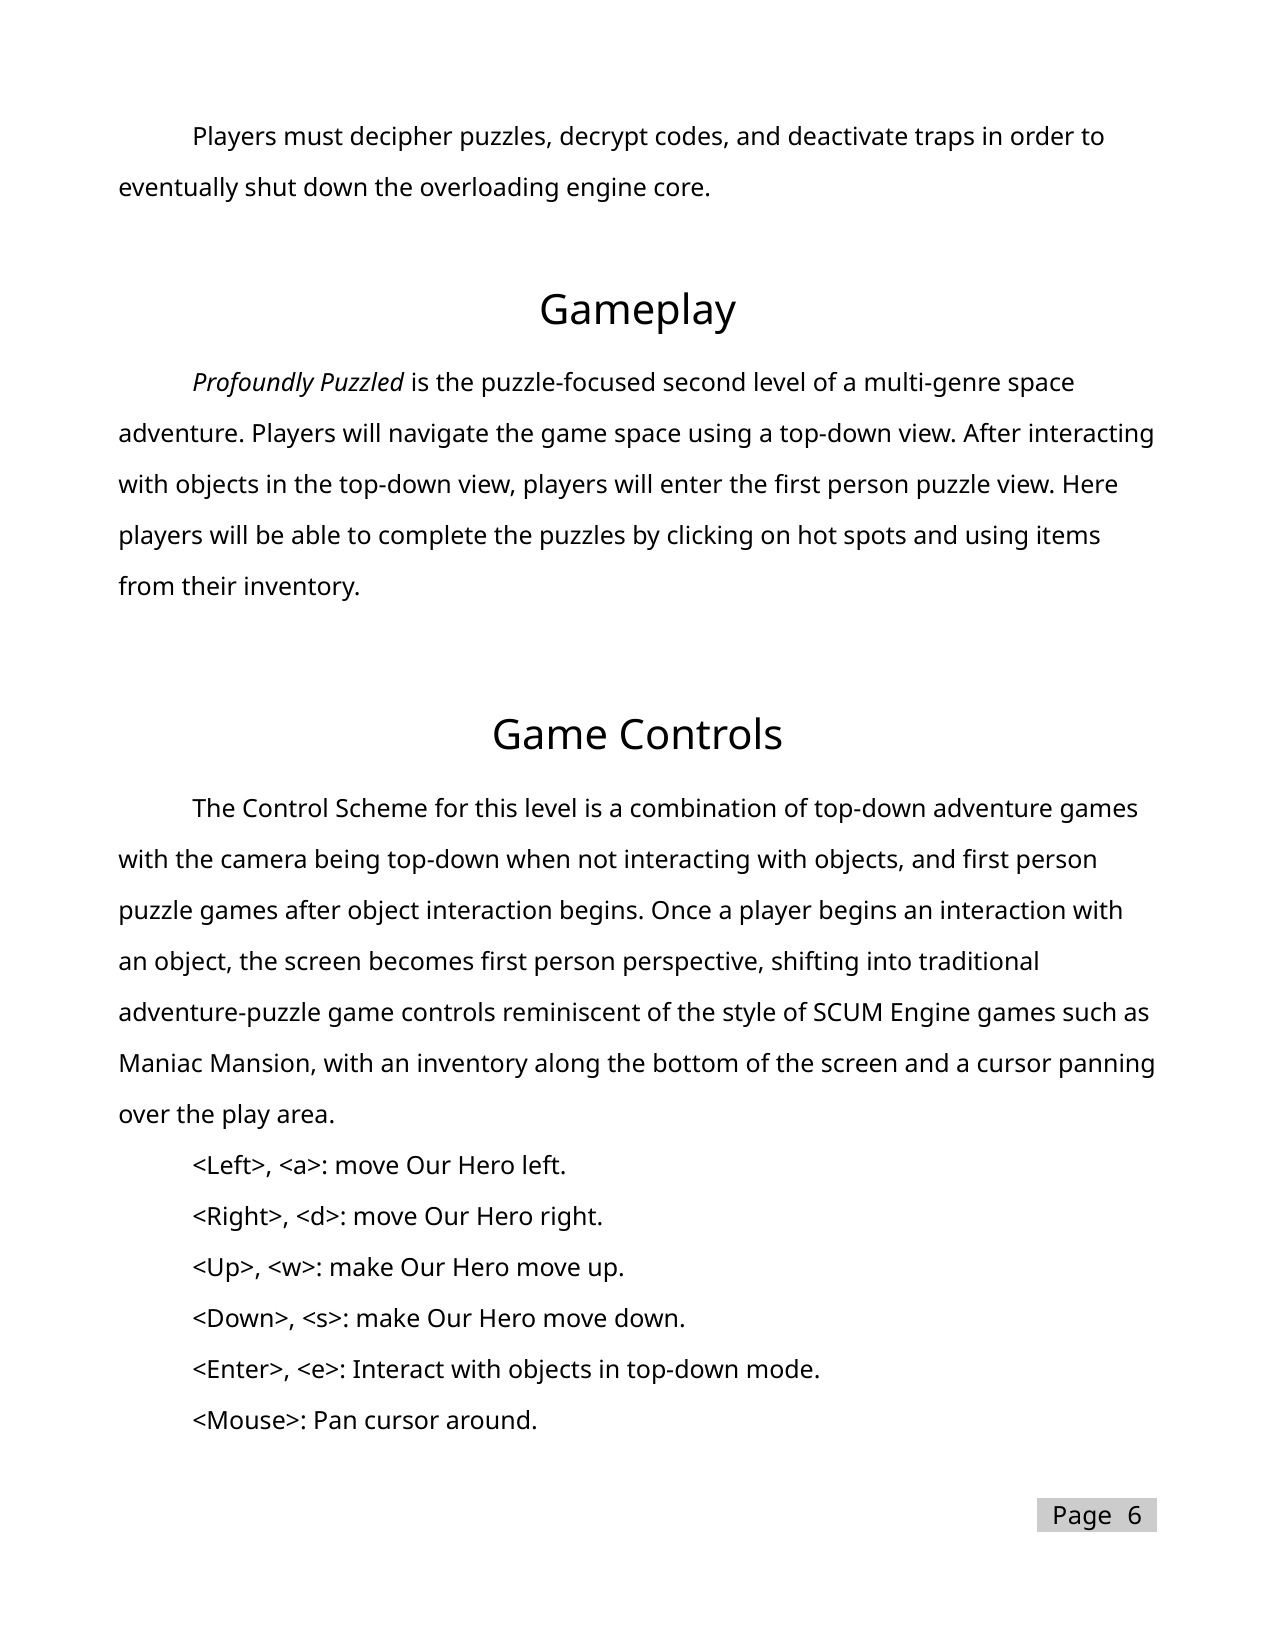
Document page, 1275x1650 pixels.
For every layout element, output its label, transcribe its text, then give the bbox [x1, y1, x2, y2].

text The Control Scheme for this level is a combination of top-down adventure games with the camera being top-down when not interacting with objects, and first person puzzle games after object interaction begins. Once a player begins an interaction with an object, the screen becomes first person perspective, shifting into traditional adventure-puzzle game controls reminiscent of the style of SCUM Engine games such as Maniac Mansion, with an inventory along the bottom of the screen and a cursor panning over the play area. [118, 790, 1157, 1131]
text Profoundly Puzzled is the puzzle-focused second level of a multi-genre space adventure. Players will navigate the game space using a top-down view. After interacting with objects in the top-down view, players will enter the first person puzzle view. Here players will be able to complete the puzzles by clicking on hot spots and using items from their inventory. [118, 365, 1157, 603]
text <Mouse>: Pan cursor around. [192, 1403, 1157, 1437]
text Gameplay [118, 280, 1157, 336]
text Players must decipher puzzles, decrypt codes, and deactivate traps in order to eventually shut down the overloading engine core. [118, 118, 1157, 203]
text <Left>, <a>: move Our Hero left. <Right>, <d>: move Our Hero right. <Up>, <w>: make Our Hero move up. <Down>, <s>: make Our Hero move down. [192, 1147, 1157, 1335]
text Game Controls [118, 705, 1157, 762]
text <Enter>, <e>: Interact with objects in top-down mode. [192, 1352, 1157, 1386]
